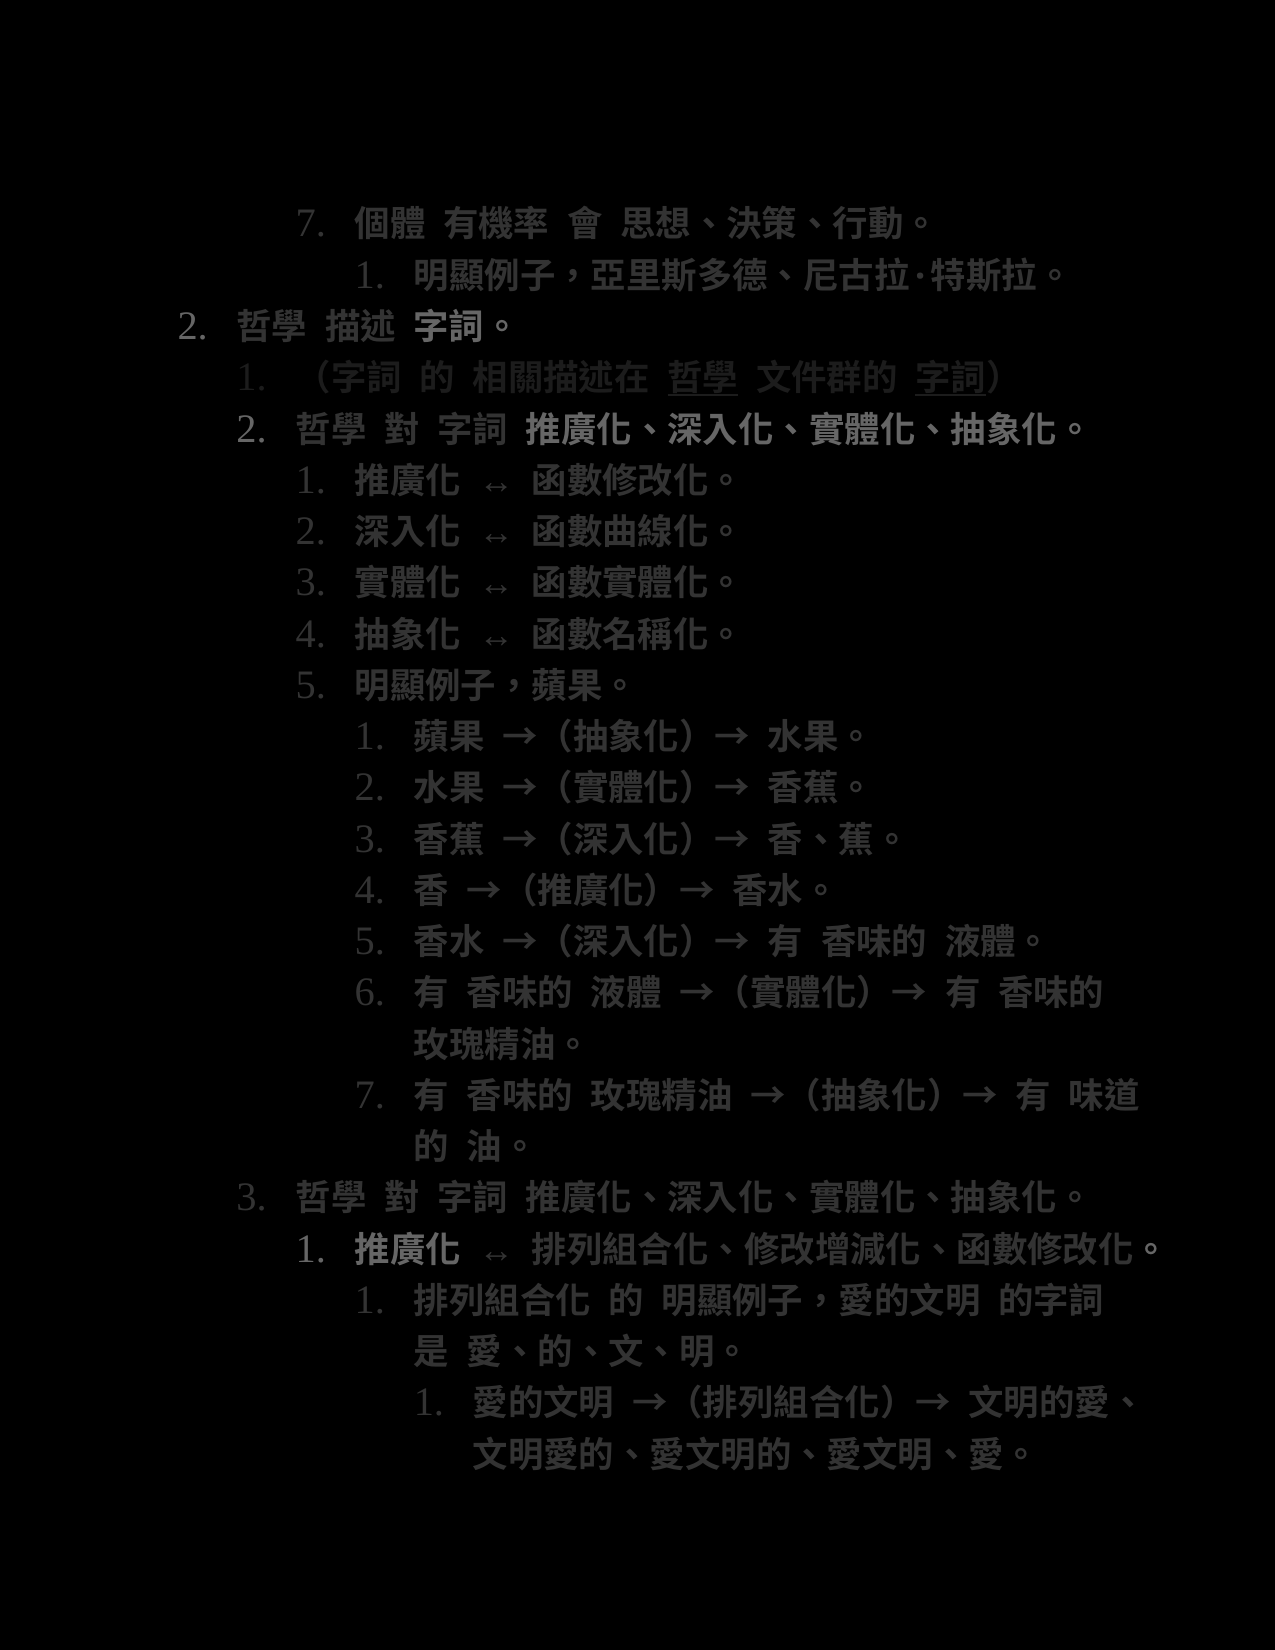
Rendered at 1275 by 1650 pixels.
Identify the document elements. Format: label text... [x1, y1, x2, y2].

list 哲學 描述 字詞。 [177, 298, 1157, 350]
list 排列組合化 的 明顯例子，愛的文明 的字詞 是 愛、的、文、明。 [354, 1272, 1157, 1375]
list 推廣化 ↔ 排列組合化、修改增減化、函數修改化。 [295, 1221, 1157, 1272]
list （字詞 的 相關描述在 哲學 文件群的 字詞） [236, 350, 1157, 401]
list 有 香味的 玫瑰精油 →（抽象化）→ 有 味道的 油。 [354, 1067, 1157, 1170]
list 水果 →（實體化）→ 香蕉。 [354, 760, 1157, 811]
list 香 →（推廣化）→ 香水。 [354, 862, 1157, 913]
list 實體化 ↔ 函數實體化。 [295, 555, 1157, 606]
list 香蕉 →（深入化）→ 香、蕉。 [354, 811, 1157, 862]
list 有 香味的 液體 →（實體化）→ 有 香味的 玫瑰精油。 [354, 965, 1157, 1067]
list 香水 →（深入化）→ 有 香味的 液體。 [354, 913, 1157, 965]
list 個體 有機率 會 思想、決策、行動。 [295, 196, 1157, 247]
list 明顯例子，亞里斯多德、尼古拉·特斯拉。 [354, 247, 1157, 298]
list 愛的文明 →（排列組合化）→ 文明的愛、文明愛的、愛文明的、愛文明、愛。 [413, 1375, 1157, 1477]
list 推廣化 ↔ 函數修改化。 [295, 452, 1157, 503]
list 抽象化 ↔ 函數名稱化。 [295, 606, 1157, 657]
list 蘋果 →（抽象化）→ 水果。 [354, 708, 1157, 760]
list 哲學 對 字詞 推廣化、深入化、實體化、抽象化。 [236, 1170, 1157, 1221]
list 哲學 對 字詞 推廣化、深入化、實體化、抽象化。 [236, 401, 1157, 452]
list 明顯例子，蘋果。 [295, 657, 1157, 708]
list 深入化 ↔ 函數曲線化。 [295, 503, 1157, 555]
